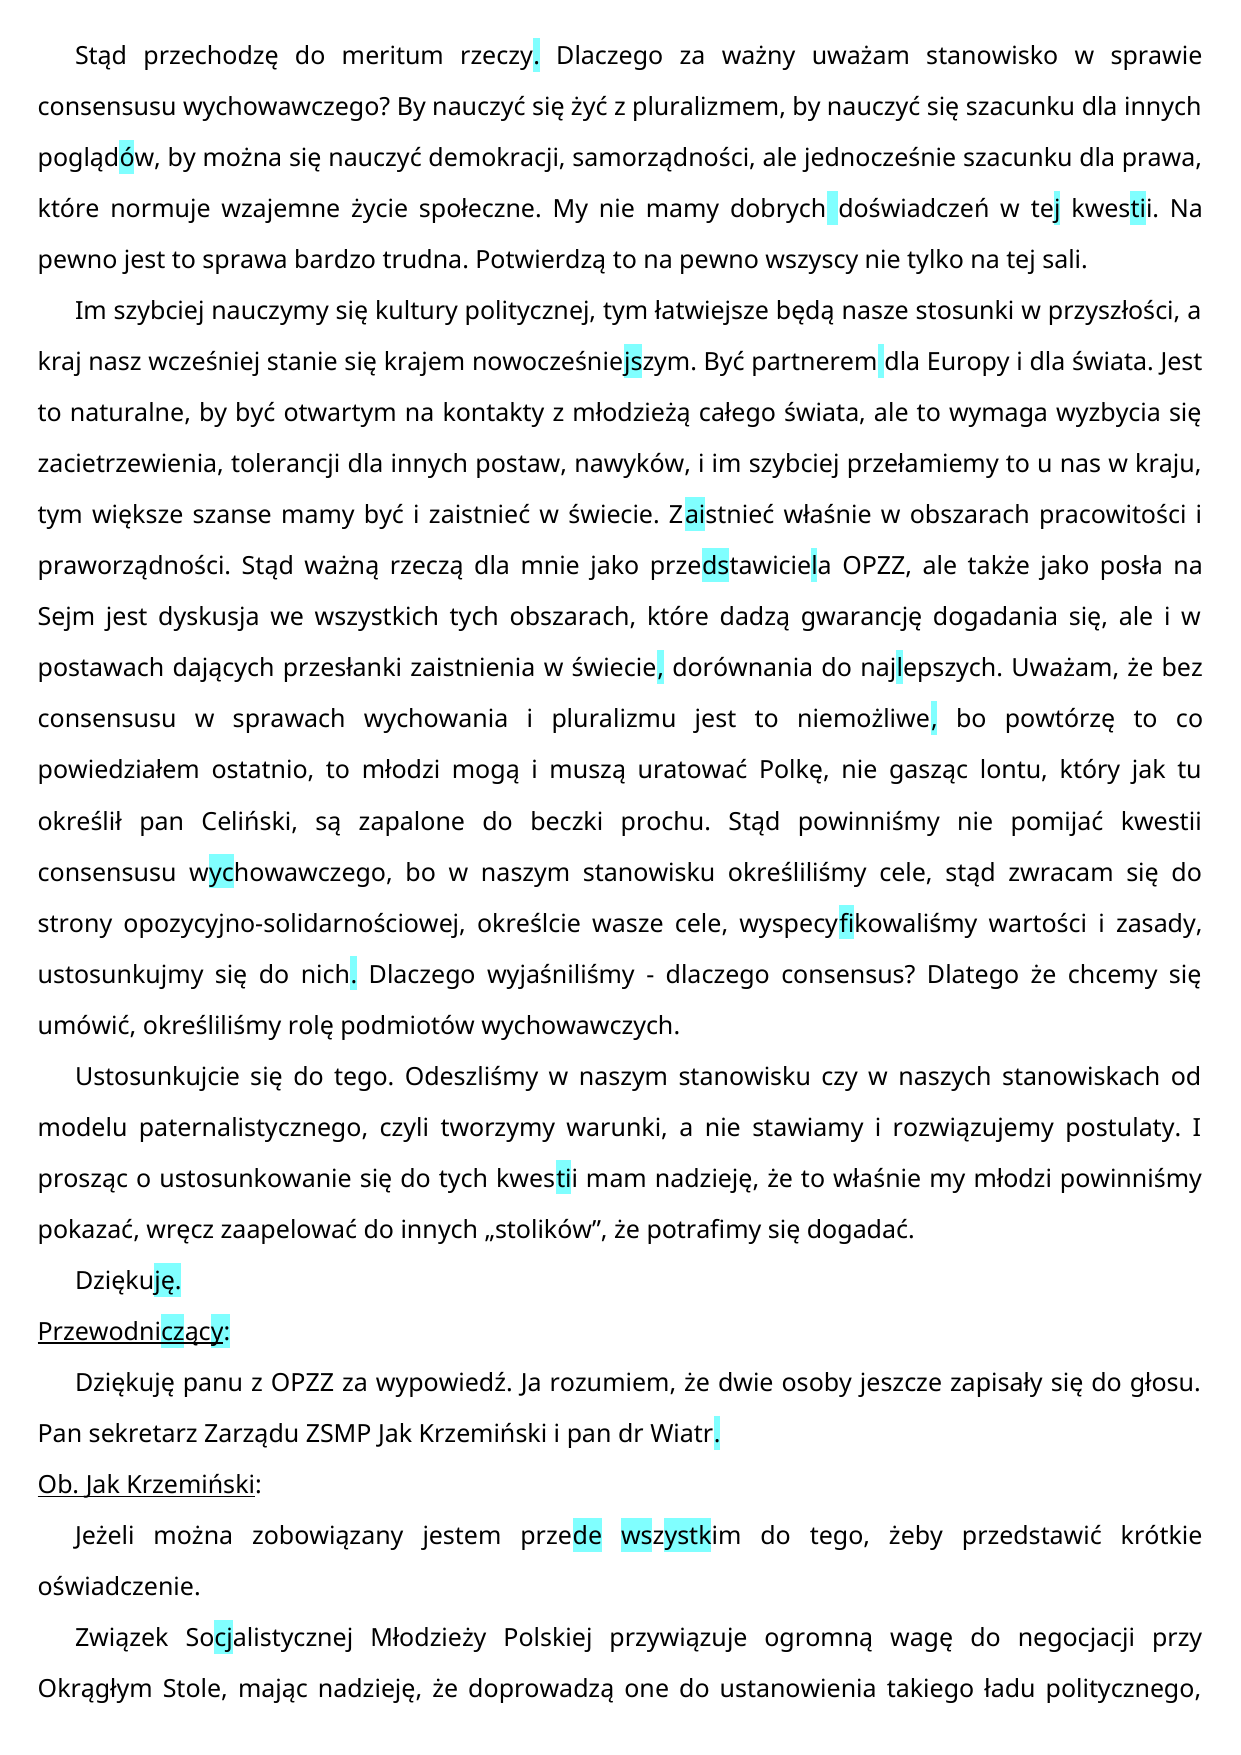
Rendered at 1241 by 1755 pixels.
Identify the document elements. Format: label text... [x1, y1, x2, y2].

text Jeżeli można zobowiązany jestem przede wszystkim do tego, żeby przedstawić krótkie oświadczenie. [37, 1518, 1203, 1603]
text Im szybciej nauczymy się kultury politycznej, tym łatwiejsze będą nasze stosunki w przyszłości, a kraj nasz wcześniej stanie się krajem nowocześniejszym. Być partnerem dla Europy i dla świata. Jest to naturalne, by być otwartym na kontakty z młodzieżą całego świata, ale to wymaga wyzbycia się zacietrzewienia, tolerancji dla innych postaw, nawyków, i im szybciej przełamiemy to u nas w kraju, tym większe szanse mamy być i zaistnieć w świecie. Zaistnieć właśnie w obszarach pracowitości i praworządności. Stąd ważną rzeczą dla mnie jako przedstawiciela OPZZ, ale także jako posła na Sejm jest dyskusja we wszystkich tych obszarach, które dadzą gwarancję dogadania się, ale i w postawach dających przesłanki zaistnienia w świecie, dorównania do najlepszych. Uważam, że bez consensusu w sprawach wychowania i pluralizmu jest to niemożliwe, bo powtórzę to co powiedziałem ostatnio, to młodzi mogą i muszą uratować Polkę, nie gasząc lontu, który jak tu określił pan Celiński, są zapalone do beczki prochu. Stąd powinniśmy nie pomijać kwestii consensusu wychowawczego, bo w naszym stanowisku określiliśmy cele, stąd zwracam się do strony opozycyjno-solidarnościowej, określcie wasze cele, wyspecyfikowaliśmy wartości i zasady, ustosunkujmy się do nich. Dlaczego wyjaśniliśmy - dlaczego consensus? Dlatego że chcemy się umówić, określiliśmy rolę podmiotów wychowawczych. [37, 293, 1203, 1041]
text Ob. Jak Krzemiński: [37, 1467, 1203, 1501]
text Przewodniczący: [37, 1313, 1203, 1348]
text Związek Socjalistycznej Młodzieży Polskiej przywiązuje ogromną wagę do negocjacji przy Okrągłym Stole, mając nadzieję, że doprowadzą one do ustanowienia takiego ładu politycznego, [37, 1620, 1203, 1705]
text Stąd przechodzę do meritum rzeczy. Dlaczego za ważny uważam stanowisko w sprawie consensusu wychowawczego? By nauczyć się żyć z pluralizmem, by nauczyć się szacunku dla innych poglądów, by można się nauczyć demokracji, samorządności, ale jednocześnie szacunku dla prawa, które normuje wzajemne życie społeczne. My nie mamy dobrych doświadczeń w tej kwestii. Na pewno jest to sprawa bardzo trudna. Potwierdzą to na pewno wszyscy nie tylko na tej sali. [37, 37, 1203, 276]
text Dziękuję. [37, 1262, 1203, 1297]
text Dziękuję panu z OPZZ za wypowiedź. Ja rozumiem, że dwie osoby jeszcze zapisały się do głosu. Pan sekretarz Zarządu ZSMP Jak Krzemiński i pan dr Wiatr. [37, 1364, 1203, 1450]
text Ustosunkujcie się do tego. Odeszliśmy w naszym stanowisku czy w naszych stanowiskach od modelu paternalistycznego, czyli tworzymy warunki, a nie stawiamy i rozwiązujemy postulaty. I prosząc o ustosunkowanie się do tych kwestii mam nadzieję, że to właśnie my młodzi powinniśmy pokazać, wręcz zaapelować do innych „stolików”, że potrafimy się dogadać. [37, 1058, 1203, 1246]
